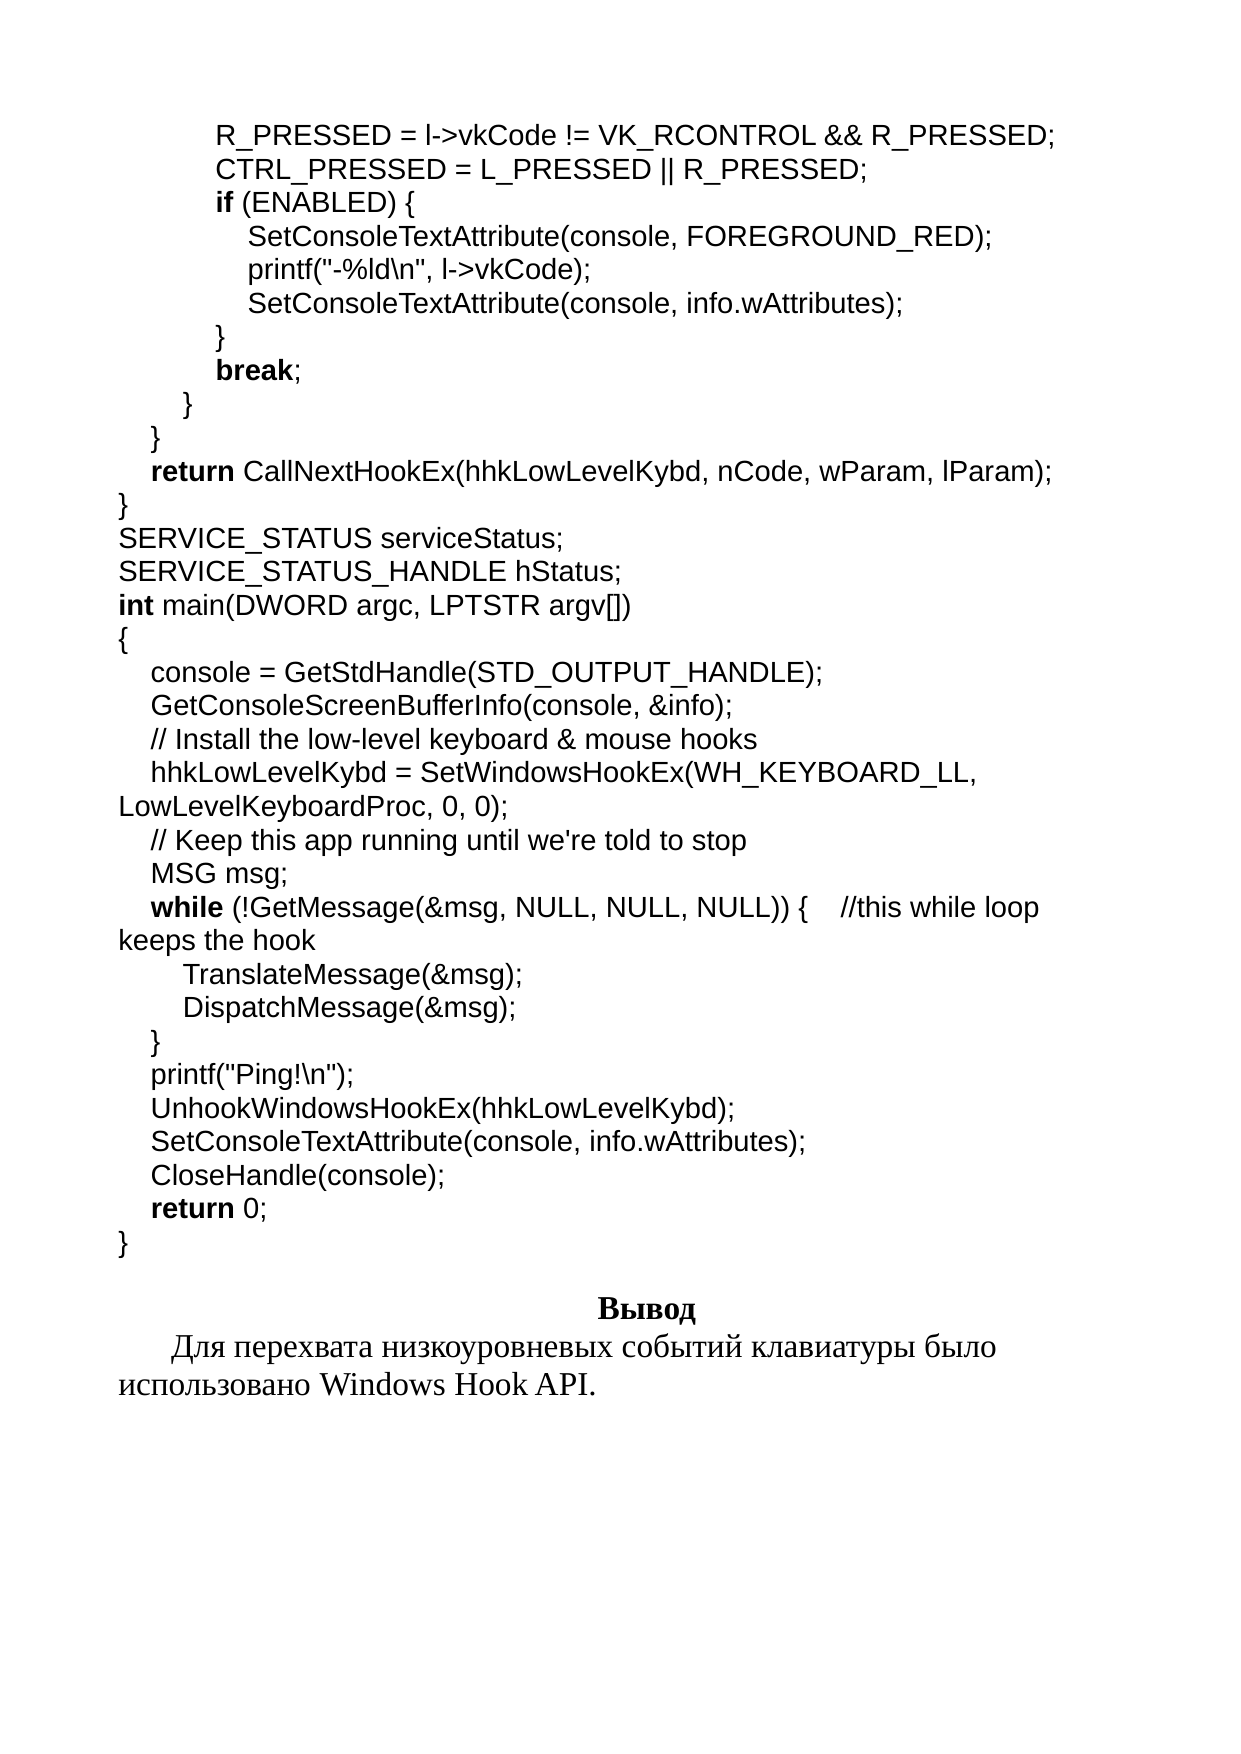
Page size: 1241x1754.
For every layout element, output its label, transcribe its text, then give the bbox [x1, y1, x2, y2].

text R_PRESSED = l->vkCode != VK_RCONTROL && R_PRESSED; [118, 118, 1122, 152]
text while (!GetMessage(&msg, NULL, NULL, NULL)) { //this while loop keeps the hook [118, 889, 1122, 957]
text } [118, 1225, 1122, 1258]
text SetConsoleTextAttribute(console, info.wAttributes); [118, 286, 1122, 319]
text UnhookWindowsHookEx(hhkLowLevelKybd); [118, 1091, 1122, 1124]
text MSG msg; [118, 856, 1122, 889]
text return 0; [118, 1191, 1122, 1225]
text { [118, 621, 1122, 655]
text } [118, 420, 1122, 453]
text Для перехвата низкоуровневых событий клавиатуры было использовано Windows Hook API. [118, 1326, 1122, 1403]
text } [118, 487, 1122, 521]
text SetConsoleTextAttribute(console, FOREGROUND_RED); [118, 219, 1122, 252]
text printf("-%ld\n", l->vkCode); [118, 252, 1122, 286]
text TranslateMessage(&msg); [118, 957, 1122, 990]
text } [118, 319, 1122, 353]
text DispatchMessage(&msg); [118, 990, 1122, 1024]
text // Keep this app running until we're told to stop [118, 822, 1122, 856]
text CTRL_PRESSED = L_PRESSED || R_PRESSED; [118, 152, 1122, 185]
text SERVICE_STATUS_HANDLE hStatus; [118, 554, 1122, 588]
text GetConsoleScreenBufferInfo(console, &info); [118, 688, 1122, 722]
text int main(DWORD argc, LPTSTR argv[]) [118, 588, 1122, 621]
text SERVICE_STATUS serviceStatus; [118, 521, 1122, 554]
text console = GetStdHandle(STD_OUTPUT_HANDLE); [118, 655, 1122, 688]
text printf("Ping!\n"); [118, 1057, 1122, 1091]
text if (ENABLED) { [118, 185, 1122, 219]
text // Install the low-level keyboard & mouse hooks [118, 722, 1122, 755]
text hhkLowLevelKybd = SetWindowsHookEx(WH_KEYBOARD_LL, LowLevelKeyboardProc, 0, 0); [118, 755, 1122, 822]
text Вывод [118, 1288, 1122, 1326]
text break; [118, 353, 1122, 386]
text } [118, 386, 1122, 420]
text CloseHandle(console); [118, 1158, 1122, 1191]
text SetConsoleTextAttribute(console, info.wAttributes); [118, 1124, 1122, 1158]
text } [118, 1024, 1122, 1057]
text return CallNextHookEx(hhkLowLevelKybd, nCode, wParam, lParam); [118, 453, 1122, 487]
